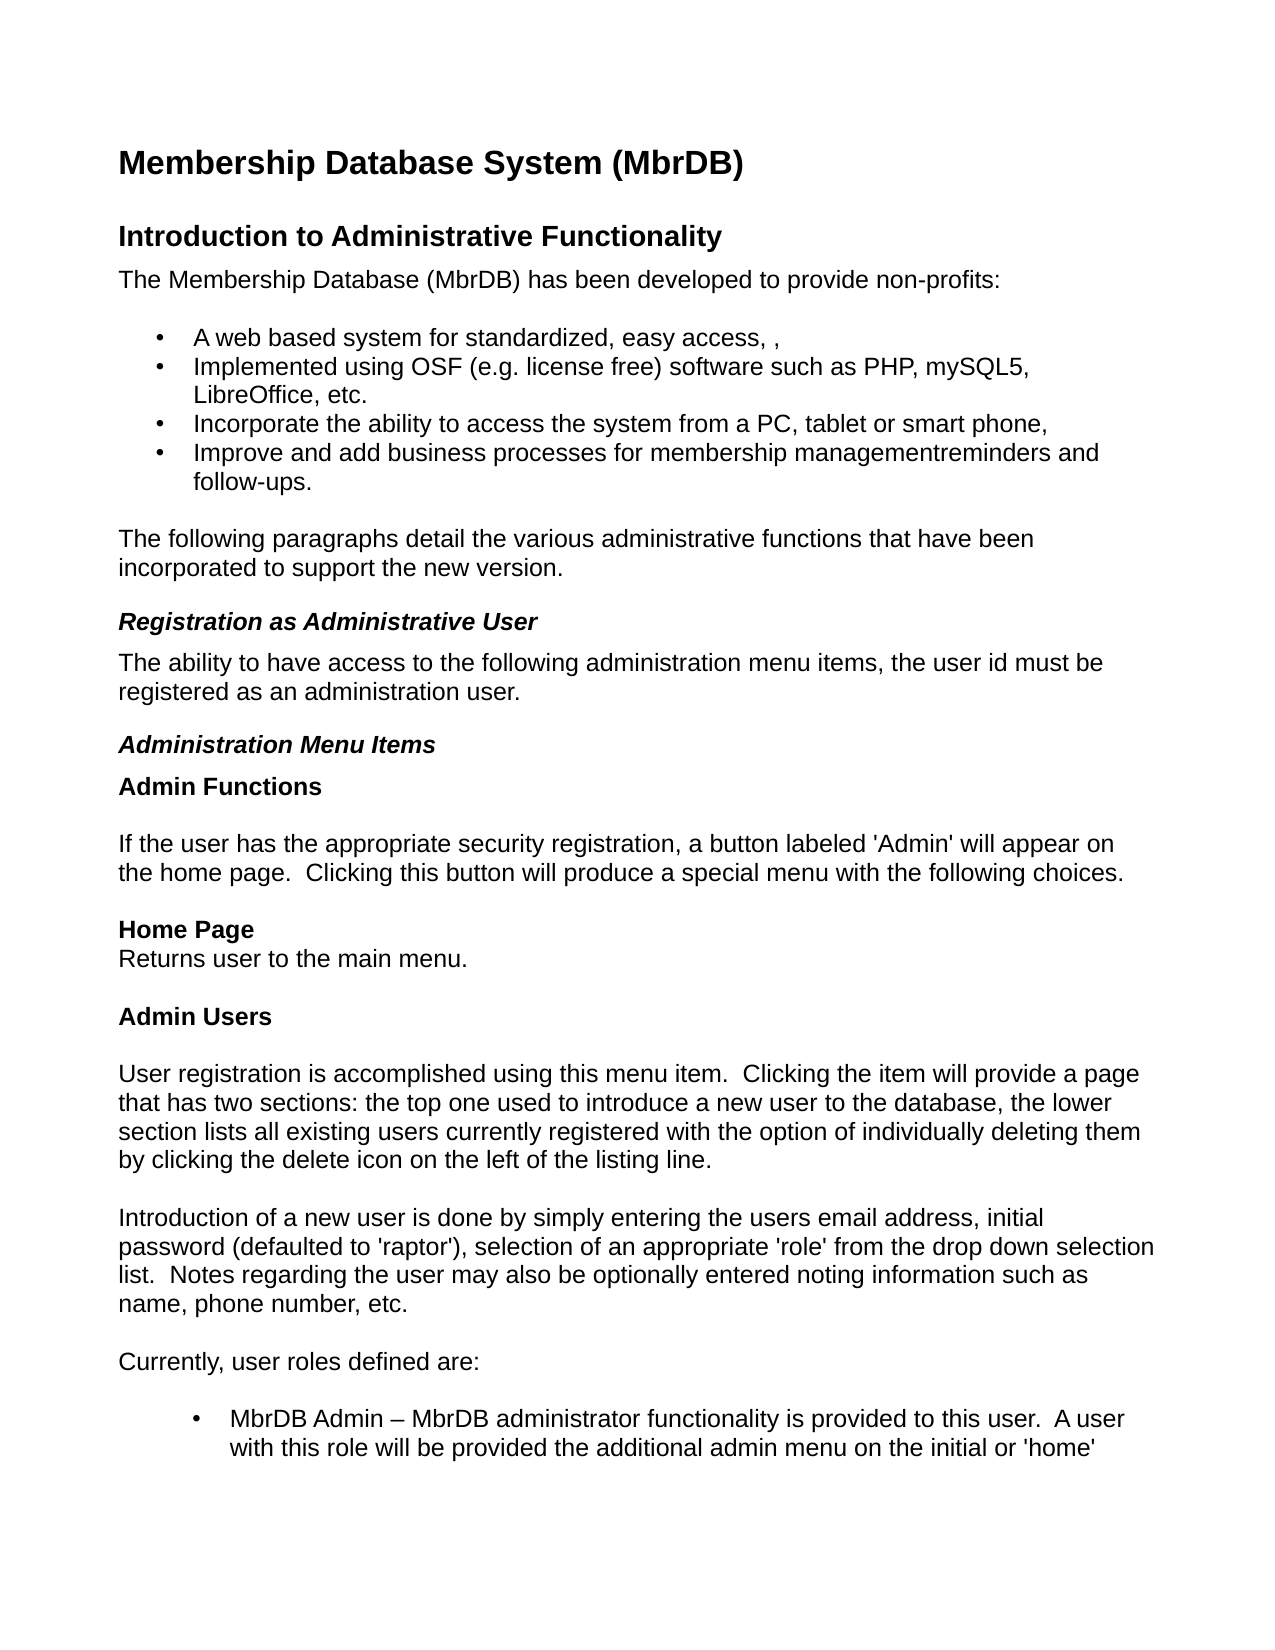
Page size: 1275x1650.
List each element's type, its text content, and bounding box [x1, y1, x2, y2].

list User registration is accomplished using this menu item. Clicking the item will provide a page that has two sections: the top one used to introduce a new user to the database, the lower section lists all existing users currently registered with the option of individually deleting them by clicking the delete icon on the left of the listing line. [81, 1059, 1157, 1174]
text If the user has the appropriate security registration, a button labeled 'Admin' will appear on the home page. Clicking this button will produce a special menu with the following choices. [118, 829, 1157, 887]
text Returns user to the main menu. [118, 944, 1157, 973]
text The Membership Database (MbrDB) has been developed to provide non-profits: [118, 265, 1157, 294]
text The following paragraphs detail the various administrative functions that have been incorporated to support the new version. [118, 524, 1157, 582]
subtitle Registration as Administrative User [118, 607, 1157, 636]
list Implemented using OSF (e.g. license free) software such as PHP, mySQL5, LibreOffice, etc. [156, 352, 1157, 409]
subtitle Administration Menu Items [118, 731, 1157, 759]
text The ability to have access to the following administration menu items, the user id must be registered as an administration user. [118, 648, 1157, 706]
list Currently, user roles defined are: [81, 1347, 1157, 1375]
text Admin Functions [118, 772, 1157, 800]
text Admin Users [118, 1002, 1157, 1030]
list Incorporate the ability to access the system from a PC, tablet or smart phone, [156, 409, 1157, 438]
list MbrDB Admin – MbrDB administrator functionality is provided to this user. A user with this role will be provided the additional admin menu on the initial or 'home' [192, 1404, 1157, 1462]
subtitle Introduction to Administrative Functionality [118, 219, 1157, 253]
list A web based system for standardized, easy access, , [156, 323, 1157, 352]
text Home Page [118, 915, 1157, 944]
list Improve and add business processes for membership managementreminders and follow-ups. [156, 438, 1157, 496]
subtitle Membership Database System (MbrDB) [118, 143, 1157, 182]
list Introduction of a new user is done by simply entering the users email address, initial password (defaulted to 'raptor'), selection of an appropriate 'role' from the drop down selection list. Notes regarding the user may also be optionally entered noting information such as name, phone number, etc. [81, 1203, 1157, 1318]
